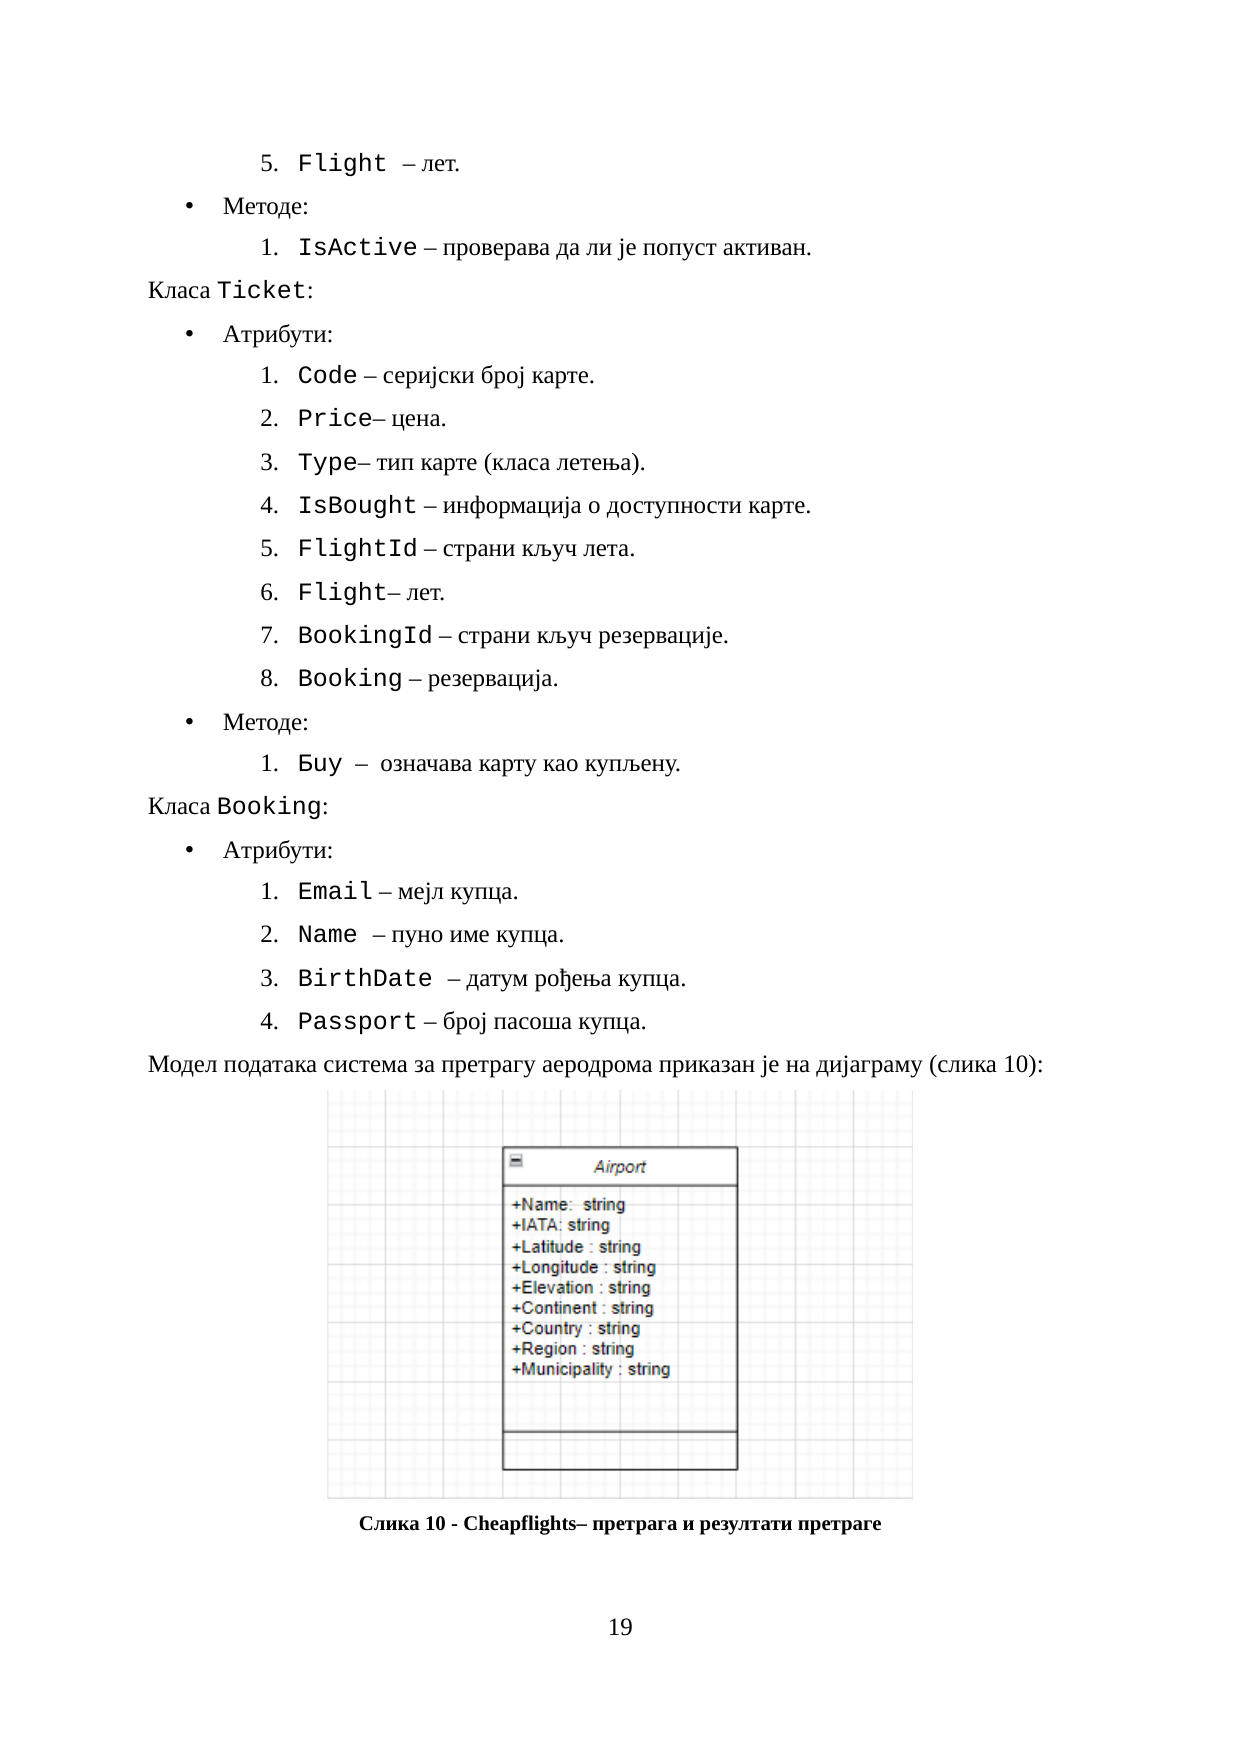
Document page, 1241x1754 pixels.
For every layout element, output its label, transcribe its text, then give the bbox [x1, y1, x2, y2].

list Flight– лет. [260, 577, 1092, 608]
list Бuy – означава карту као купљену. [260, 748, 1092, 779]
list Методе: [185, 707, 1092, 736]
list Flight – лет. [260, 148, 1092, 178]
list IsBought – информација о доступности карте. [260, 490, 1092, 521]
list Booking – резервација. [260, 663, 1092, 694]
picture [327, 1090, 913, 1499]
text Класа Ticket: [148, 276, 1092, 306]
list IsActive – проверава да ли је попуст активан. [260, 232, 1092, 263]
list Code – серијски број карте. [260, 360, 1092, 391]
list FlightId – страни кључ лета. [260, 533, 1092, 564]
list BookingId – страни кључ резервације. [260, 620, 1092, 651]
text Слика 10 - Cheapflights– претрага и резултати претраге [148, 1511, 1092, 1535]
list Email – мејл купца. [260, 876, 1092, 907]
list Passport – број пасоша купца. [260, 1006, 1092, 1037]
list Атрибути: [185, 319, 1092, 348]
list Price– цена. [260, 403, 1092, 434]
list Атрибути: [185, 835, 1092, 863]
list Type– тип карте (класа летења). [260, 447, 1092, 478]
list Name – пуно име купца. [260, 919, 1092, 950]
list Методе: [185, 191, 1092, 220]
text Модел података система за претрагу аеродрома приказан је на дијаграму (слика 10): [148, 1049, 1092, 1078]
list BirthDate – датум рођења купца. [260, 963, 1092, 993]
text Класа Booking: [148, 791, 1092, 822]
